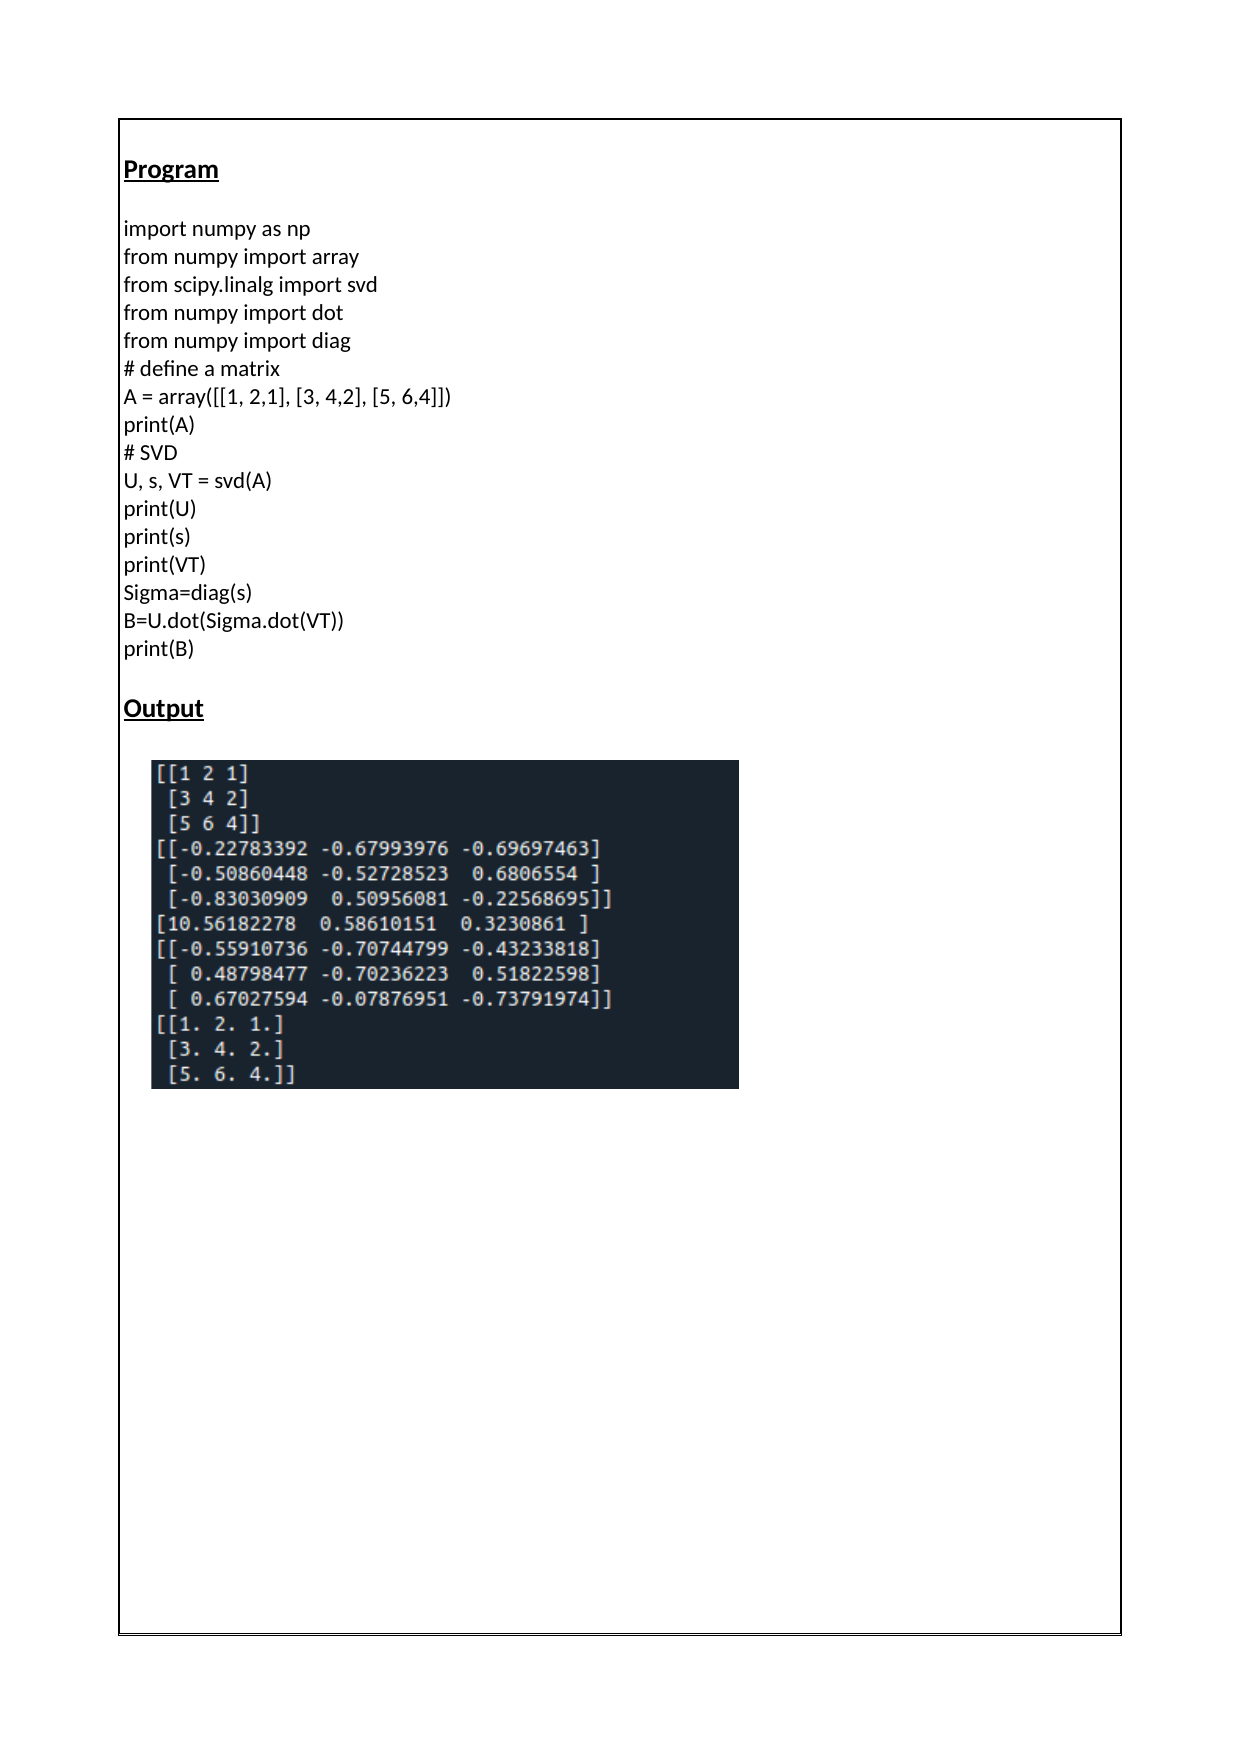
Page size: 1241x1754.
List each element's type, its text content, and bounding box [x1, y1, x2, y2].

text from numpy import dot [123, 298, 1117, 326]
text print(U) [123, 494, 1117, 522]
text B=U.dot(Sigma.dot(VT)) [123, 606, 1117, 634]
picture [151, 760, 739, 1089]
text print(s) [123, 522, 1117, 550]
text A = array([[1, 2,1], [3, 4,2], [5, 6,4]]) [123, 382, 1117, 410]
text Output [123, 691, 1117, 724]
text print(A) [123, 410, 1117, 438]
text Program [123, 152, 1117, 185]
text # define a matrix [123, 354, 1117, 382]
text # SVD [123, 438, 1117, 466]
text print(B) [123, 634, 1117, 662]
text import numpy as np [123, 214, 1117, 242]
text from numpy import diag [123, 326, 1117, 354]
text print(VT) [123, 550, 1117, 578]
text Sigma=diag(s) [123, 578, 1117, 606]
text U, s, VT = svd(A) [123, 466, 1117, 494]
text from numpy import array [123, 242, 1117, 270]
text from scipy.linalg import svd [123, 270, 1117, 298]
